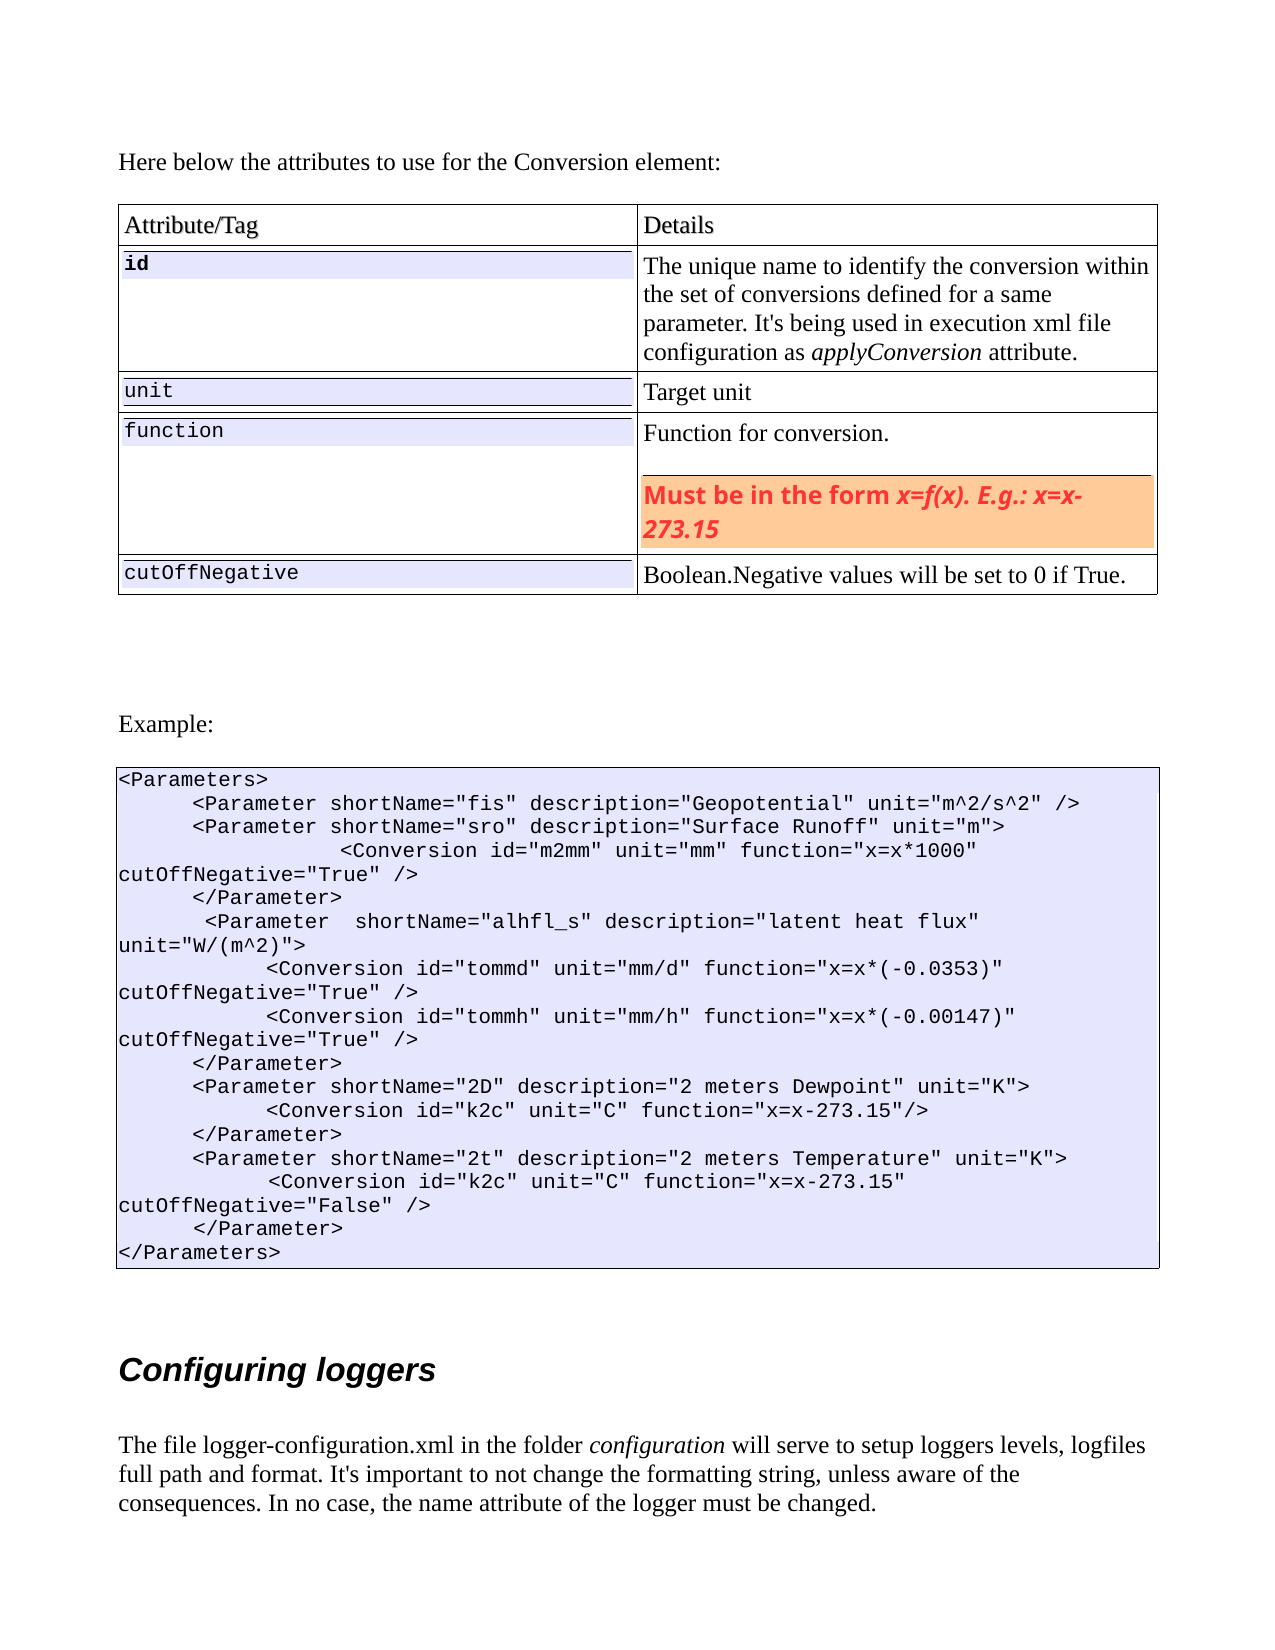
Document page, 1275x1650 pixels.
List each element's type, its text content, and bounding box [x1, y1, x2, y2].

table_cell Function for conversion. Must be in the form x=f(x). E.g.: x=x-273.15 [638, 413, 1157, 554]
text </Parameter> [118, 1053, 1157, 1077]
text <Conversion id="k2c" unit="C" function="x=x-273.15"/> [118, 1100, 1157, 1124]
text <Parameter shortName="fis" description="Geopotential" unit="m^2/s^2" /> [118, 793, 1157, 816]
text Example: [118, 709, 1157, 738]
text <Conversion id="tommh" unit="mm/h" function="x=x*(-0.00147)" cutOffNegative="True" /> [118, 1006, 1157, 1053]
text <Parameter shortName="2D" description="2 meters Dewpoint" unit="K"> [118, 1077, 1157, 1100]
table_cell Target unit [638, 372, 1157, 412]
text <Parameters> [117, 768, 1159, 793]
text Here below the attributes to use for the Conversion element: [118, 147, 1157, 176]
text </Parameter> [118, 887, 1157, 911]
text <Conversion id="tommd" unit="mm/d" function="x=x*(-0.0353)" cutOffNegative="True" /> [118, 958, 1157, 1006]
table_cell cutOffNegative [119, 555, 637, 594]
text </Parameter> <Parameter shortName="2t" description="2 meters Temperature" unit="K"> <Conversion id="k2c" unit="C" function="x=x-273.15" cutOffNegative="False" /> </Parameter> [118, 1124, 1157, 1240]
text <Conversion id="m2mm" unit="mm" function="x=x*1000" cutOffNegative="True" /> [118, 840, 1157, 887]
table_header Attribute/Tag [119, 205, 637, 245]
table_cell The unique name to identify the conversion within the set of conversions defined for a same parameter. It's being used in execution xml file configuration as applyConversion attribute. [638, 246, 1157, 371]
table_header Details [638, 205, 1157, 245]
subtitle Configuring loggers [118, 1351, 1157, 1389]
table_cell id [119, 246, 637, 371]
text </Parameters> [117, 1240, 1159, 1268]
text <Parameter shortName="sro" description="Surface Runoff" unit="m"> [118, 816, 1157, 840]
text The file logger-configuration.xml in the folder configuration will serve to setup loggers levels, logfiles full path and format. It's important to not change the formatting string, unless aware of the consequences. In no case, the name attribute of the logger must be changed. [118, 1430, 1157, 1516]
table_cell function [119, 413, 637, 554]
table_cell Boolean.Negative values will be set to 0 if True. [638, 555, 1157, 594]
table_cell unit [119, 372, 637, 412]
text <Parameter shortName="alhfl_s" description="latent heat flux" unit="W/(m^2)"> [118, 911, 1157, 958]
